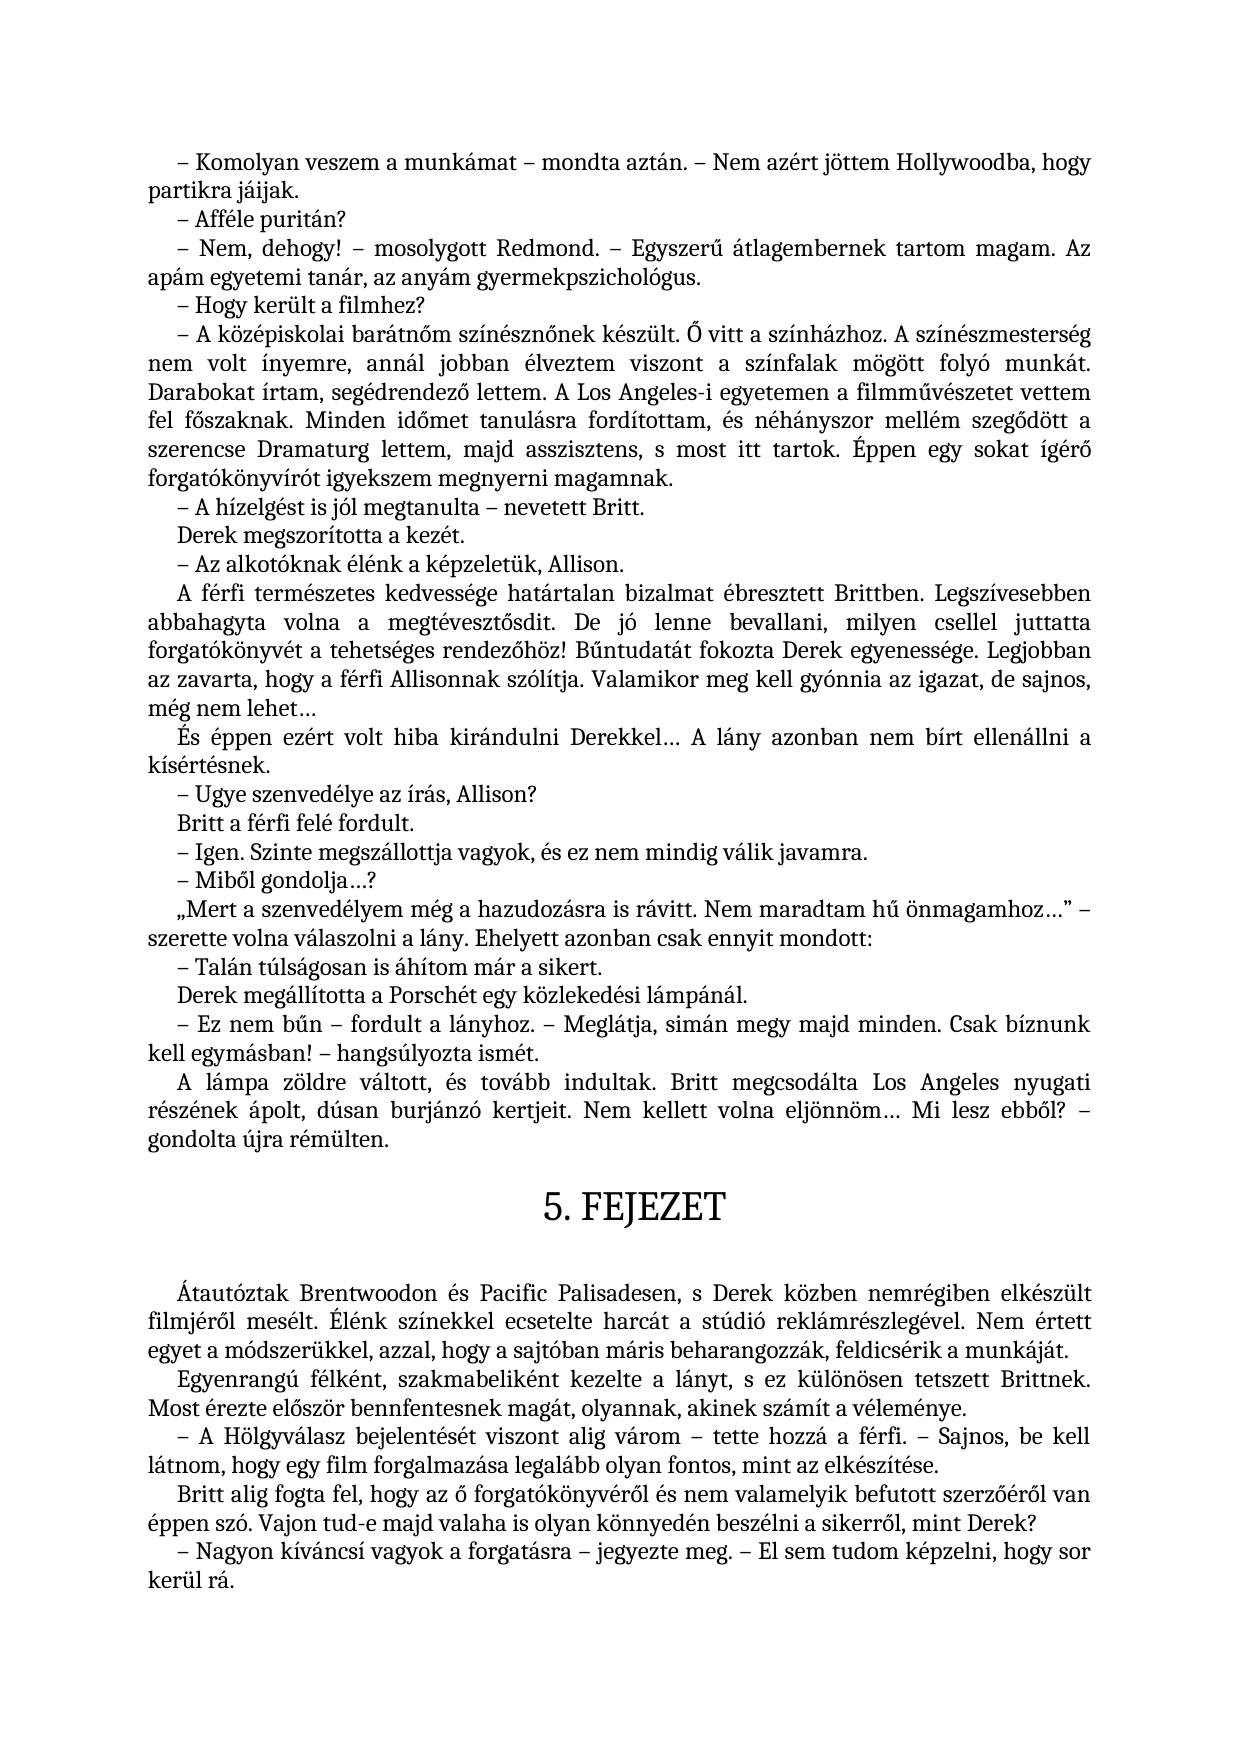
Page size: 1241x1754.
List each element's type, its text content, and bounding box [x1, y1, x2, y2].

text Egyenrangú félként, szakmabeliként kezelte a lányt, s ez különösen tetszett Brittnek. Most érezte először bennfentesnek magát, olyannak, akinek számít a véleménye. [148, 1365, 1093, 1422]
text Britt alig fogta fel, hogy az ő forgatókönyvéről és nem valamelyik befutott szerzőéről van éppen szó. Vajon tud-e majd valaha is olyan könnyedén beszélni a sikerről, mint Derek? [148, 1480, 1093, 1537]
text – Komolyan veszem a munkámat – mondta aztán. – Nem azért jöttem Hollywoodba, hogy partikra jáijak. [148, 148, 1093, 205]
text – Nem, dehogy! – mosolygott Redmond. – Egyszerű átlagembernek tartom magam. Az apám egyetemi tanár, az anyám gyermekpszichológus. [148, 234, 1093, 291]
text – A Hölgyválasz bejelentését viszont alig várom – tette hozzá a férfi. – Sajnos, be kell látnom, hogy egy film forgalmazása legalább olyan fontos, mint az elkészítése. [148, 1422, 1093, 1480]
text – Talán túlságosan is áhítom már a sikert. [148, 953, 1093, 981]
text „Mert a szenvedélyem még a hazudozásra is rávitt. Nem maradtam hű önmagamhoz…” – szerette volna válaszolni a lány. Ehelyett azonban csak ennyit mondott: [148, 895, 1093, 953]
text – Hogy került a filmhez? [148, 291, 1093, 320]
text – Ez nem bűn – fordult a lányhoz. – Meglátja, simán megy majd minden. Csak bíznunk kell egymásban! – hangsúlyozta ismét. [148, 1010, 1093, 1068]
text Britt a férfi felé fordult. [148, 809, 1093, 838]
text Derek megszorította a kezét. [148, 521, 1093, 550]
text – Nagyon kíváncsí vagyok a forgatásra – jegyezte meg. – El sem tudom képzelni, hogy sor kerül rá. [148, 1537, 1093, 1595]
text 5. FEJEZET [148, 1183, 1093, 1231]
text – Igen. Szinte megszállottja vagyok, és ez nem mindig válik javamra. [148, 838, 1093, 866]
text – A hízelgést is jól megtanulta – nevetett Britt. [148, 493, 1093, 521]
text A lámpa zöldre váltott, és tovább indultak. Britt megcsodálta Los Angeles nyugati részének ápolt, dúsan burjánzó kertjeit. Nem kellett volna eljönnöm… Mi lesz ebből? – gondolta újra rémülten. [148, 1068, 1093, 1154]
text Derek megállította a Porschét egy közlekedési lámpánál. [148, 981, 1093, 1010]
text – Ugye szenvedélye az írás, Allison? [148, 780, 1093, 809]
text – A középiskolai barátnőm színésznőnek készült. Ő vitt a színházhoz. A színészmesterség nem volt ínyemre, annál jobban élveztem viszont a színfalak mögött folyó munkát. Darabokat írtam, segédrendező lettem. A Los Angeles-i egyetemen a filmművészetet vettem fel főszaknak. Minden időmet tanulásra fordítottam, és néhányszor mellém szegődött a szerencse Dramaturg lettem, majd asszisztens, s most itt tartok. Éppen egy sokat ígérő forgatókönyvírót igyekszem megnyerni magamnak. [148, 320, 1093, 493]
text A férfi természetes kedvessége határtalan bizalmat ébresztett Brittben. Legszívesebben abbahagyta volna a megtévesztősdit. De jó lenne bevallani, milyen csellel juttatta forgatókönyvét a tehetséges rendezőhöz! Bűntudatát fokozta Derek egyenessége. Legjobban az zavarta, hogy a férfi Allisonnak szólítja. Valamikor meg kell gyónnia az igazat, de sajnos, még nem lehet… [148, 579, 1093, 723]
text És éppen ezért volt hiba kirándulni Derekkel… A lány azonban nem bírt ellenállni a kísértésnek. [148, 723, 1093, 780]
text – Afféle puritán? [148, 205, 1093, 234]
text Átautóztak Brentwoodon és Pacific Palisadesen, s Derek közben nemrégiben elkészült filmjéről mesélt. Élénk színekkel ecsetelte harcát a stúdió reklámrészlegével. Nem értett egyet a módszerükkel, azzal, hogy a sajtóban máris beharangozzák, feldicsérik a munkáját. [148, 1278, 1093, 1365]
text – Miből gondolja…? [148, 866, 1093, 895]
text – Az alkotóknak élénk a képzeletük, Allison. [148, 550, 1093, 579]
